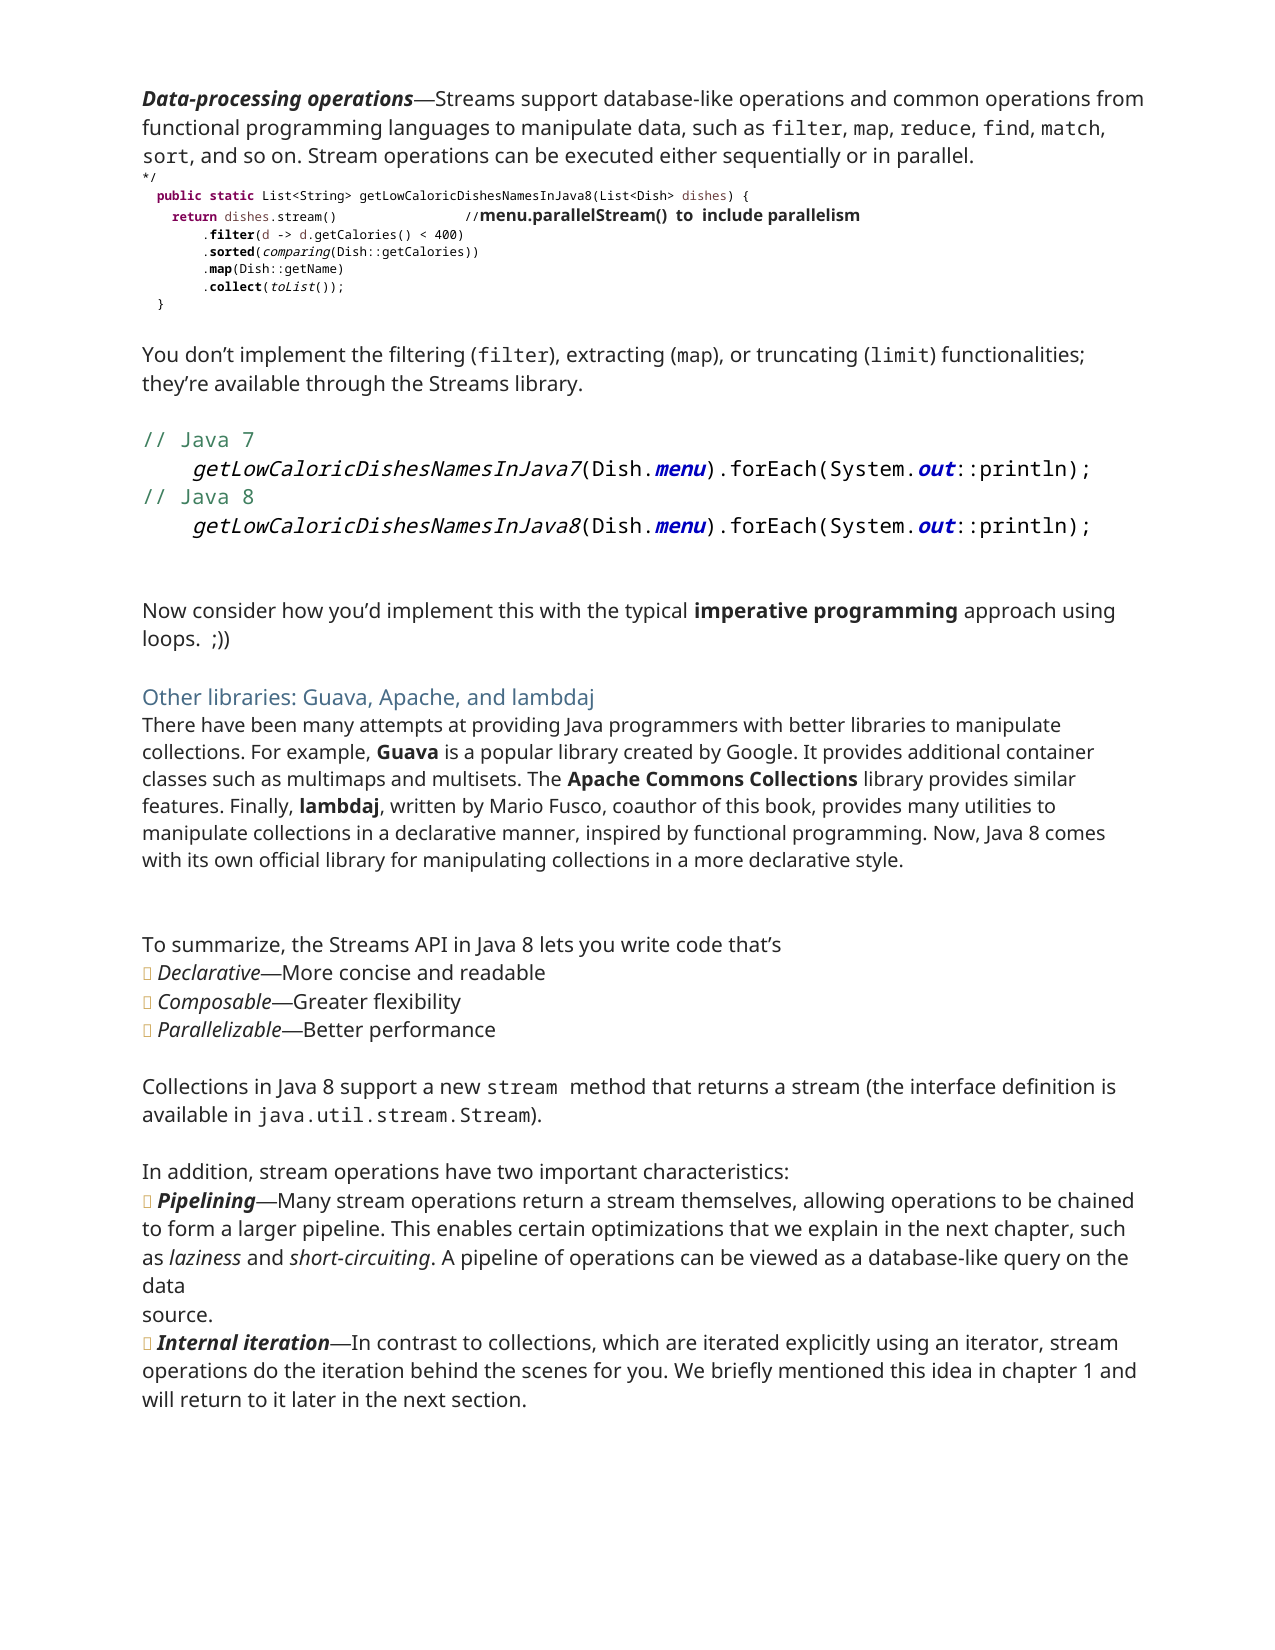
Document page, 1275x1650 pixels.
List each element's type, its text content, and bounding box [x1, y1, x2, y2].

text  Pipelining—Many stream operations return a stream themselves, allowing operations to be chained to form a larger pipeline. This enables certain optimizations that we explain in the next chapter, such as laziness and short-circuiting. A pipeline of operations can be viewed as a database-like query on the data [142, 1186, 1149, 1300]
text Collections in Java 8 support a new stream method that returns a stream (the interface definition is available in java.util.stream.Stream). [142, 1072, 1149, 1129]
text  Internal iteration—In contrast to collections, which are iterated explicitly using an iterator, stream operations do the iteration behind the scenes for you. We briefly mentioned this idea in chapter 1 and will return to it later in the next section. [142, 1328, 1149, 1413]
text To summarize, the Streams API in Java 8 lets you write code that’s [142, 930, 1149, 958]
text getLowCaloricDishesNamesInJava8(Dish.menu).forEach(System.out::println); [142, 511, 1149, 539]
text .sorted(comparing(Dish::getCalories)) [142, 243, 1149, 261]
text public static List<String> getLowCaloricDishesNamesInJava8(List<Dish> dishes) { [142, 187, 1149, 204]
text .filter(d -> d.getCalories() < 400) [142, 226, 1149, 243]
text return dishes.stream() //menu.parallelStream() to include parallelism [142, 204, 1149, 226]
text  Composable—Greater flexibility [142, 987, 1149, 1015]
text Now consider how you’d implement this with the typical imperative programming approach using loops. ;)) [142, 596, 1149, 653]
text You don’t implement the filtering (filter), extracting (map), or truncating (limit) functionalities; they’re available through the Streams library. [142, 340, 1149, 397]
text  Parallelizable—Better performance [142, 1015, 1149, 1044]
text .map(Dish::getName) [142, 261, 1149, 278]
text getLowCaloricDishesNamesInJava7(Dish.menu).forEach(System.out::println); // Java 8 [142, 454, 1149, 511]
text Data-processing operations—Streams support database-like operations and common operations from functional programming languages to manipulate data, such as filter, map, reduce, find, match, sort, and so on. Stream operations can be executed either sequentially or in parallel. [142, 84, 1149, 169]
text } [142, 295, 1149, 312]
text  Declarative—More concise and readable [142, 958, 1149, 987]
text .collect(toList()); [142, 278, 1149, 295]
text */ [142, 169, 1149, 187]
text // Java 7 [142, 426, 1149, 454]
text source. [142, 1300, 1149, 1328]
text In addition, stream operations have two important characteristics: [142, 1157, 1149, 1186]
text There have been many attempts at providing Java programmers with better libraries to manipulate collections. For example, Guava is a popular library created by Google. It provides additional container classes such as multimaps and multisets. The Apache Commons Collections library provides similar features. Finally, lambdaj, written by Mario Fusco, coauthor of this book, provides many utilities to manipulate collections in a declarative manner, inspired by functional programming. Now, Java 8 comes with its own official library for manipulating collections in a more declarative style. [142, 711, 1149, 873]
text Other libraries: Guava, Apache, and lambdaj [142, 681, 1149, 711]
